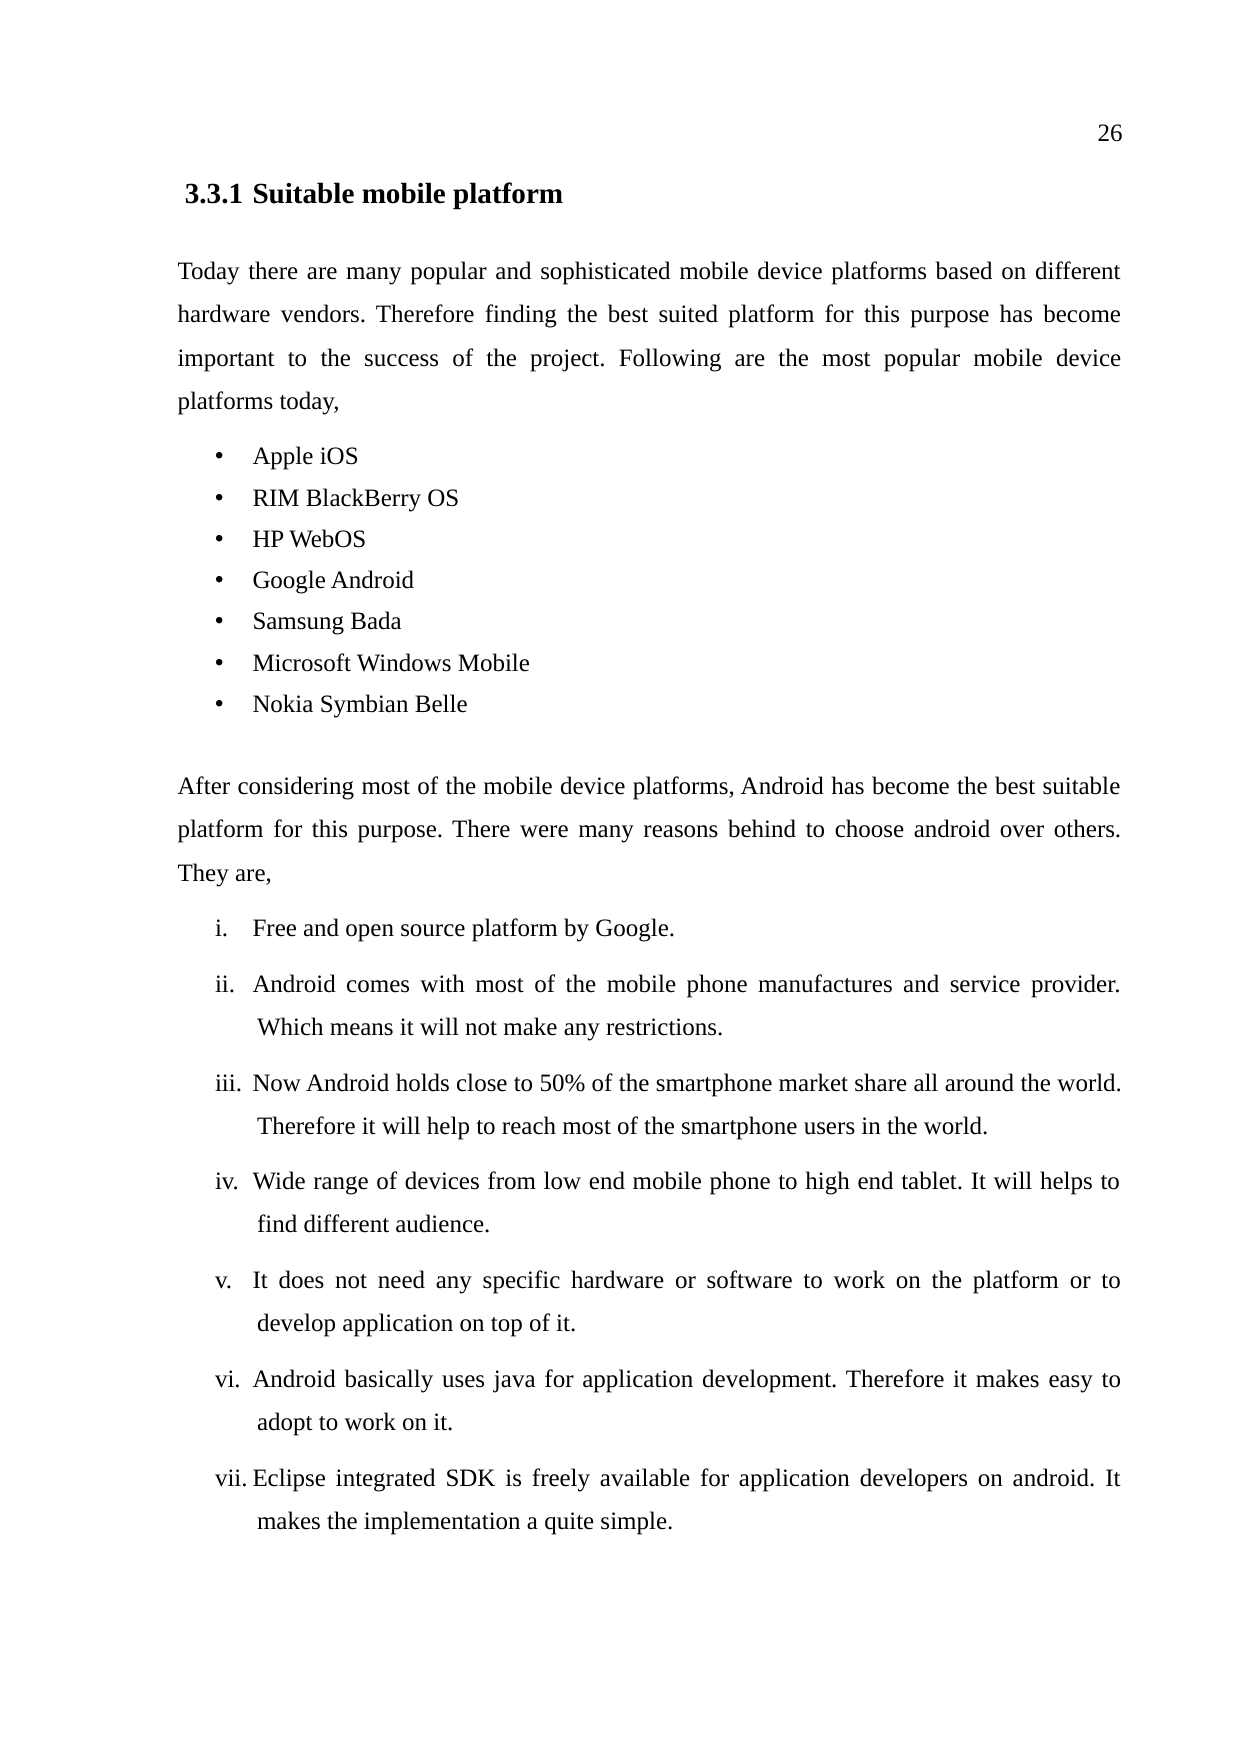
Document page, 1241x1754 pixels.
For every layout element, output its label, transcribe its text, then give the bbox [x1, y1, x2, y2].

list Microsoft Windows Mobile [215, 648, 1122, 676]
list Google Android [215, 565, 1122, 594]
list It does not need any specific hardware or software to work on the platform or to develop application on top of it. [215, 1265, 1122, 1337]
list Now Android holds close to 50% of the smartphone market share all around the world. Therefore it will help to reach most of the smartphone users in the world. [215, 1068, 1122, 1139]
list Nokia Symbian Belle [215, 689, 1122, 718]
text Today there are many popular and sophisticated mobile device platforms based on different hardware vendors. Therefore finding the best suited platform for this purpose has become important to the success of the project. Following are the most popular mobile device platforms today, [177, 256, 1122, 414]
list Wide range of devices from low end mobile phone to high end tablet. It will helps to find different audience. [215, 1166, 1122, 1238]
list Android comes with most of the mobile phone manufactures and service provider. Which means it will not make any restrictions. [215, 969, 1122, 1041]
list RIM BlackBerry OS [215, 483, 1122, 511]
list Android basically uses java for application development. Therefore it makes easy to adopt to work on it. [215, 1364, 1122, 1436]
text After considering most of the mobile device platforms, Android has become the best suitable platform for this purpose. There were many reasons behind to choose android over others. They are, [177, 771, 1122, 886]
list Samsung Bada [215, 606, 1122, 635]
list Free and open source platform by Google. [215, 913, 1122, 942]
list Eclipse integrated SDK is freely available for application developers on android. It makes the implementation a quite simple. [215, 1463, 1122, 1534]
list HP WebOS [215, 524, 1122, 553]
subtitle Suitable mobile platform [177, 176, 1122, 210]
list Apple iOS [215, 441, 1122, 470]
